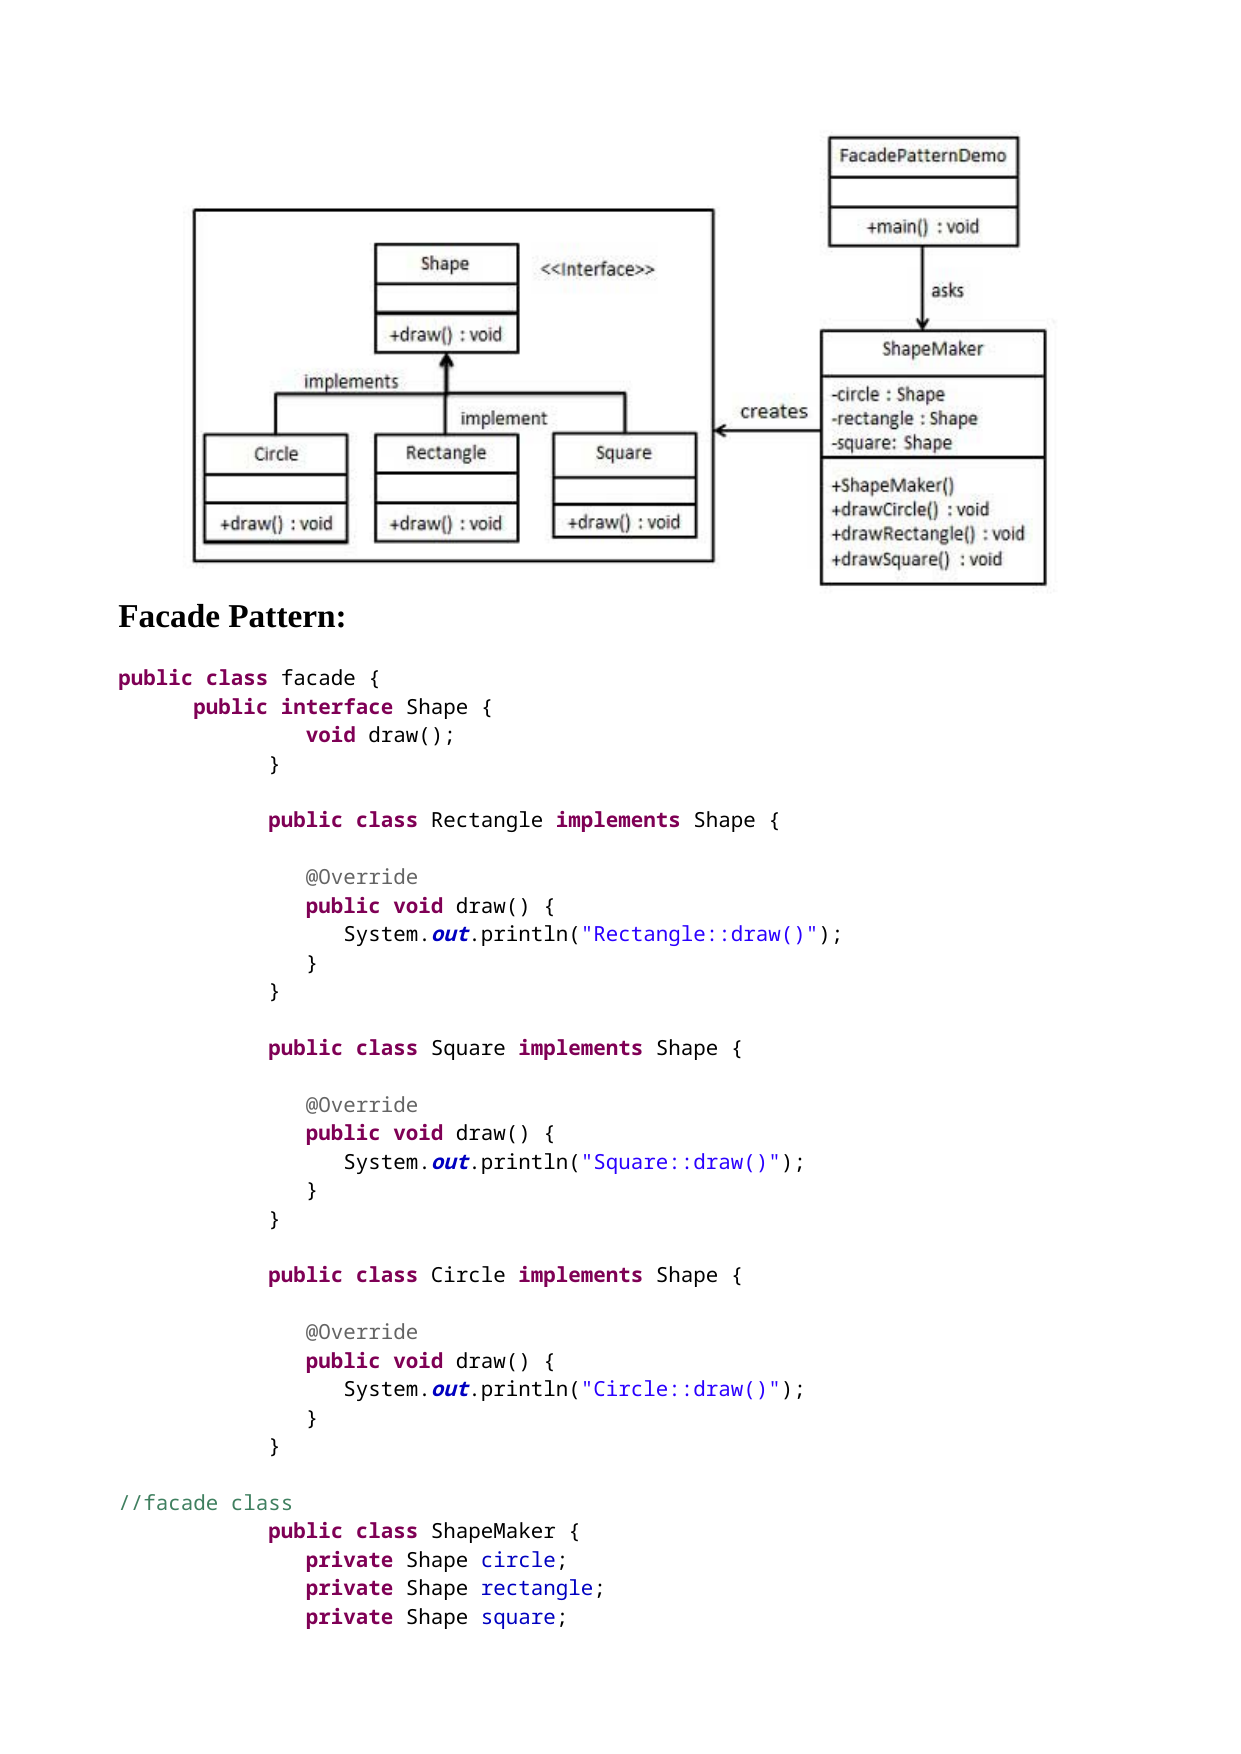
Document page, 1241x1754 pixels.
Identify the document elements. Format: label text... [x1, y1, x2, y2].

text public class Circle implements Shape { [118, 1261, 1122, 1289]
text //facade class [118, 1488, 1122, 1516]
text private Shape circle; [118, 1545, 1122, 1573]
text public void draw() { [118, 1346, 1122, 1374]
text @Override [118, 1317, 1122, 1346]
text Facade Pattern: [118, 118, 1122, 634]
text } [118, 1204, 1122, 1232]
text } [118, 1403, 1122, 1431]
text void draw(); [118, 720, 1122, 749]
text } [118, 1175, 1122, 1204]
text } [118, 948, 1122, 976]
text private Shape square; [118, 1602, 1122, 1630]
text public class Square implements Shape { [118, 1033, 1122, 1061]
picture [182, 118, 1058, 597]
text } [118, 1431, 1122, 1459]
text System.out.println("Circle::draw()"); [118, 1374, 1122, 1403]
text } [118, 976, 1122, 1004]
text public class Rectangle implements Shape { [118, 806, 1122, 834]
text @Override [118, 1090, 1122, 1118]
text public interface Shape { [118, 692, 1122, 720]
text public void draw() { [118, 891, 1122, 919]
text System.out.println("Rectangle::draw()"); [118, 919, 1122, 948]
text @Override [118, 862, 1122, 891]
text public class facade { [118, 663, 1122, 692]
text public void draw() { [118, 1118, 1122, 1147]
text System.out.println("Square::draw()"); [118, 1147, 1122, 1175]
text } [118, 749, 1122, 777]
text private Shape rectangle; [118, 1573, 1122, 1602]
text public class ShapeMaker { [118, 1516, 1122, 1545]
